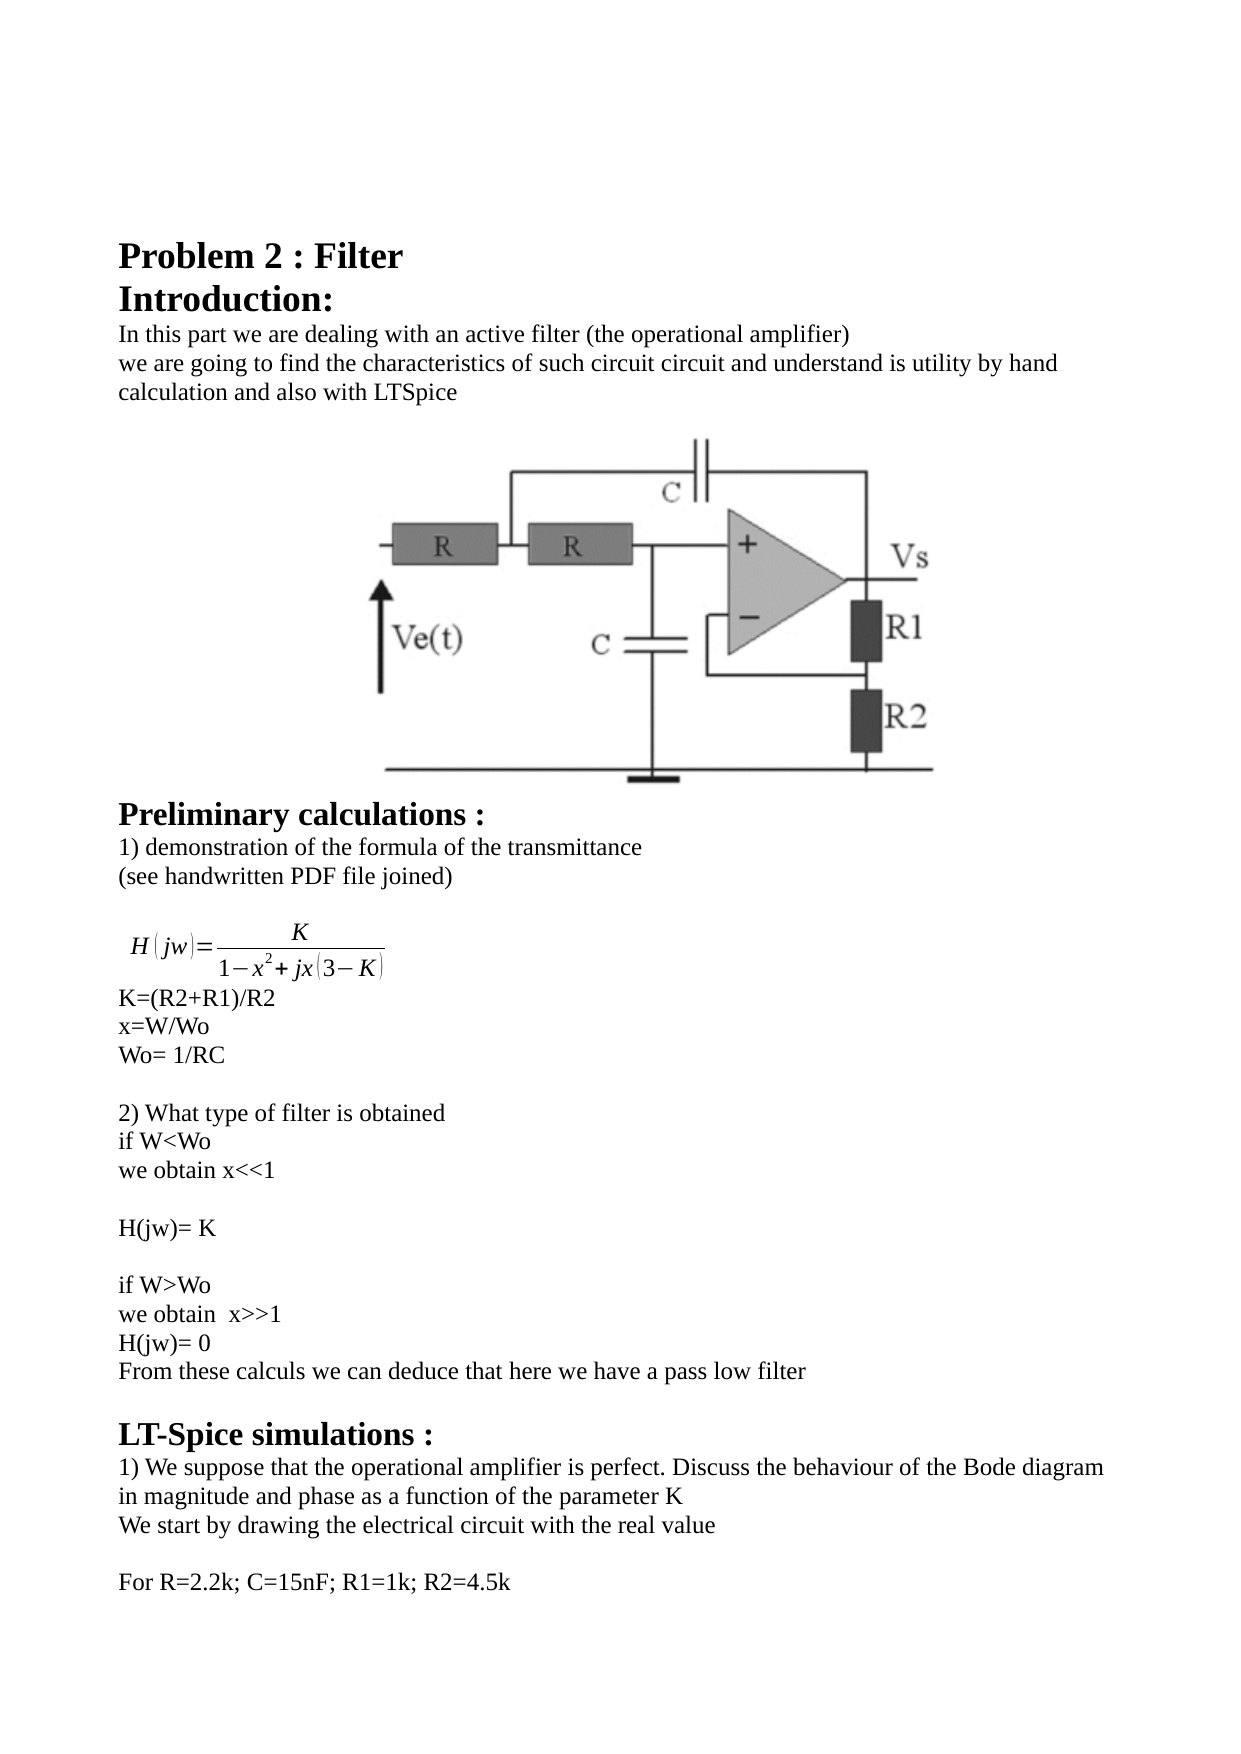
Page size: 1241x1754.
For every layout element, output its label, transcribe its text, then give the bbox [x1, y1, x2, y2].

text 2) What type of filter is obtained [118, 1098, 1122, 1126]
text In this part we are dealing with an active filter (the operational amplifier) [118, 319, 1122, 348]
text (see handwritten PDF file joined) [118, 861, 1122, 889]
text if W>Wo [118, 1270, 1122, 1299]
text if W<Wo [118, 1126, 1122, 1155]
text H(jw)= 0 [118, 1328, 1122, 1356]
text Wo= 1/RC [118, 1040, 1122, 1069]
text LT-Spice simulations : [118, 1414, 1122, 1452]
text Problem 2 : Filter [118, 233, 1122, 276]
text we are going to find the characteristics of such circuit circuit and understand is utility by hand calculation and also with LTSpice [118, 348, 1122, 406]
text 1) We suppose that the operational amplifier is perfect. Discuss the behaviour of the Bode diagram in magnitude and phase as a function of the parameter K [118, 1452, 1122, 1510]
text From these calculs we can deduce that here we have a pass low filter [118, 1356, 1122, 1385]
text we obtain x>>1 [118, 1299, 1122, 1328]
text K=(R2+R1)/R2 [118, 983, 1122, 1011]
picture [361, 431, 970, 794]
text Preliminary calculations : [118, 794, 1122, 832]
text H(jw)= K [118, 1213, 1122, 1241]
text 1) demonstration of the formula of the transmittance [118, 832, 1122, 861]
text We start by drawing the electrical circuit with the real value [118, 1510, 1122, 1538]
text For R=2.2k; C=15nF; R1=1k; R2=4.5k [118, 1567, 1122, 1596]
text Introduction: [118, 276, 1122, 319]
text x=W/Wo [118, 1011, 1122, 1040]
text we obtain x<<1 [118, 1155, 1122, 1184]
